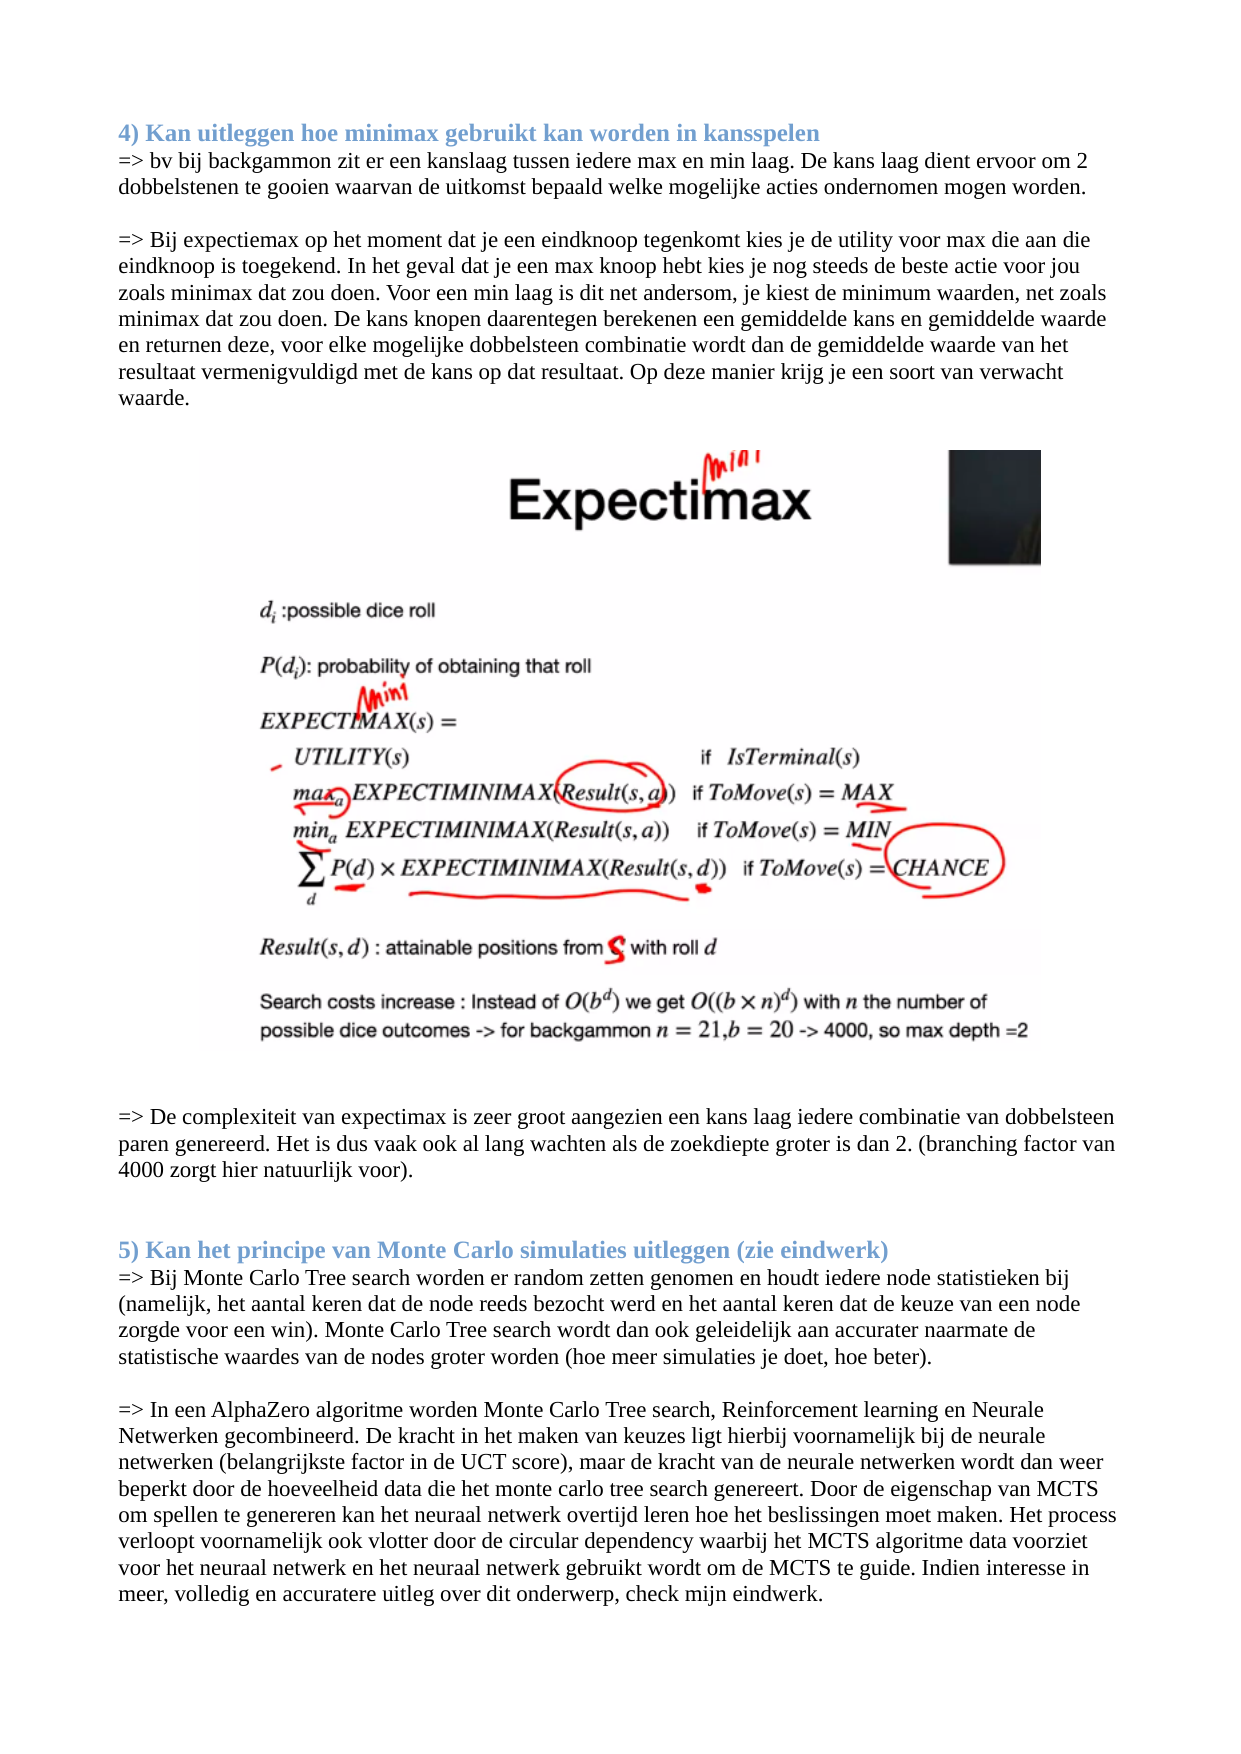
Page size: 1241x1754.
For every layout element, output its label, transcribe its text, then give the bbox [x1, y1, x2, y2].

text => Bij Monte Carlo Tree search worden er random zetten genomen en houdt iedere node statistieken bij (namelijk, het aantal keren dat de node reeds bezocht werd en het aantal keren dat de keuze van een node zorgde voor een win). Monte Carlo Tree search wordt dan ook geleidelijk aan accurater naarmate de statistische waardes van de nodes groter worden (hoe meer simulaties je doet, hoe beter). [118, 1264, 1122, 1369]
text => Bij expectiemax op het moment dat je een eindknoop tegenkomt kies je de utility voor max die aan die eindknoop is toegekend. In het geval dat je een max knoop hebt kies je nog steeds de beste actie voor jou zoals minimax dat zou doen. Voor een min laag is dit net andersom, je kiest de minimum waarden, net zoals minimax dat zou doen. De kans knopen daarentegen berekenen een gemiddelde kans en gemiddelde waarde en returnen deze, voor elke mogelijke dobbelsteen combinatie wordt dan de gemiddelde waarde van het resultaat vermenigvuldigd met de kans op dat resultaat. Op deze manier krijg je een soort van verwacht waarde. [118, 226, 1122, 410]
text 4) Kan uitleggen hoe minimax gebruikt kan worden in kansspelen [118, 118, 1122, 147]
text => In een AlphaZero algoritme worden Monte Carlo Tree search, Reinforcement learning en Neurale Netwerken gecombineerd. De kracht in het maken van keuzes ligt hierbij voornamelijk bij de neurale netwerken (belangrijkste factor in de UCT score), maar de kracht van de neurale netwerken wordt dan weer beperkt door de hoeveelheid data die het monte carlo tree search genereert. Door de eigenschap van MCTS om spellen te genereren kan het neuraal netwerk overtijd leren hoe het beslissingen moet maken. Het process verloopt voornamelijk ook vlotter door de circular dependency waarbij het MCTS algoritme data voorziet voor het neuraal netwerk en het neuraal netwerk gebruikt wordt om de MCTS te guide. Indien interesse in meer, volledig en accuratere uitleg over dit onderwerp, check mijn eindwerk. [118, 1396, 1122, 1606]
picture [199, 450, 1041, 1051]
text 5) Kan het principe van Monte Carlo simulaties uitleggen (zie eindwerk) [118, 1235, 1122, 1264]
text => bv bij backgammon zit er een kanslaag tussen iedere max en min laag. De kans laag dient ervoor om 2 dobbelstenen te gooien waarvan de uitkomst bepaald welke mogelijke acties ondernomen mogen worden. [118, 147, 1122, 199]
text => De complexiteit van expectimax is zeer groot aangezien een kans laag iedere combinatie van dobbelsteen paren genereerd. Het is dus vaak ook al lang wachten als de zoekdiepte groter is dan 2. (branching factor van 4000 zorgt hier natuurlijk voor). [118, 1103, 1122, 1182]
